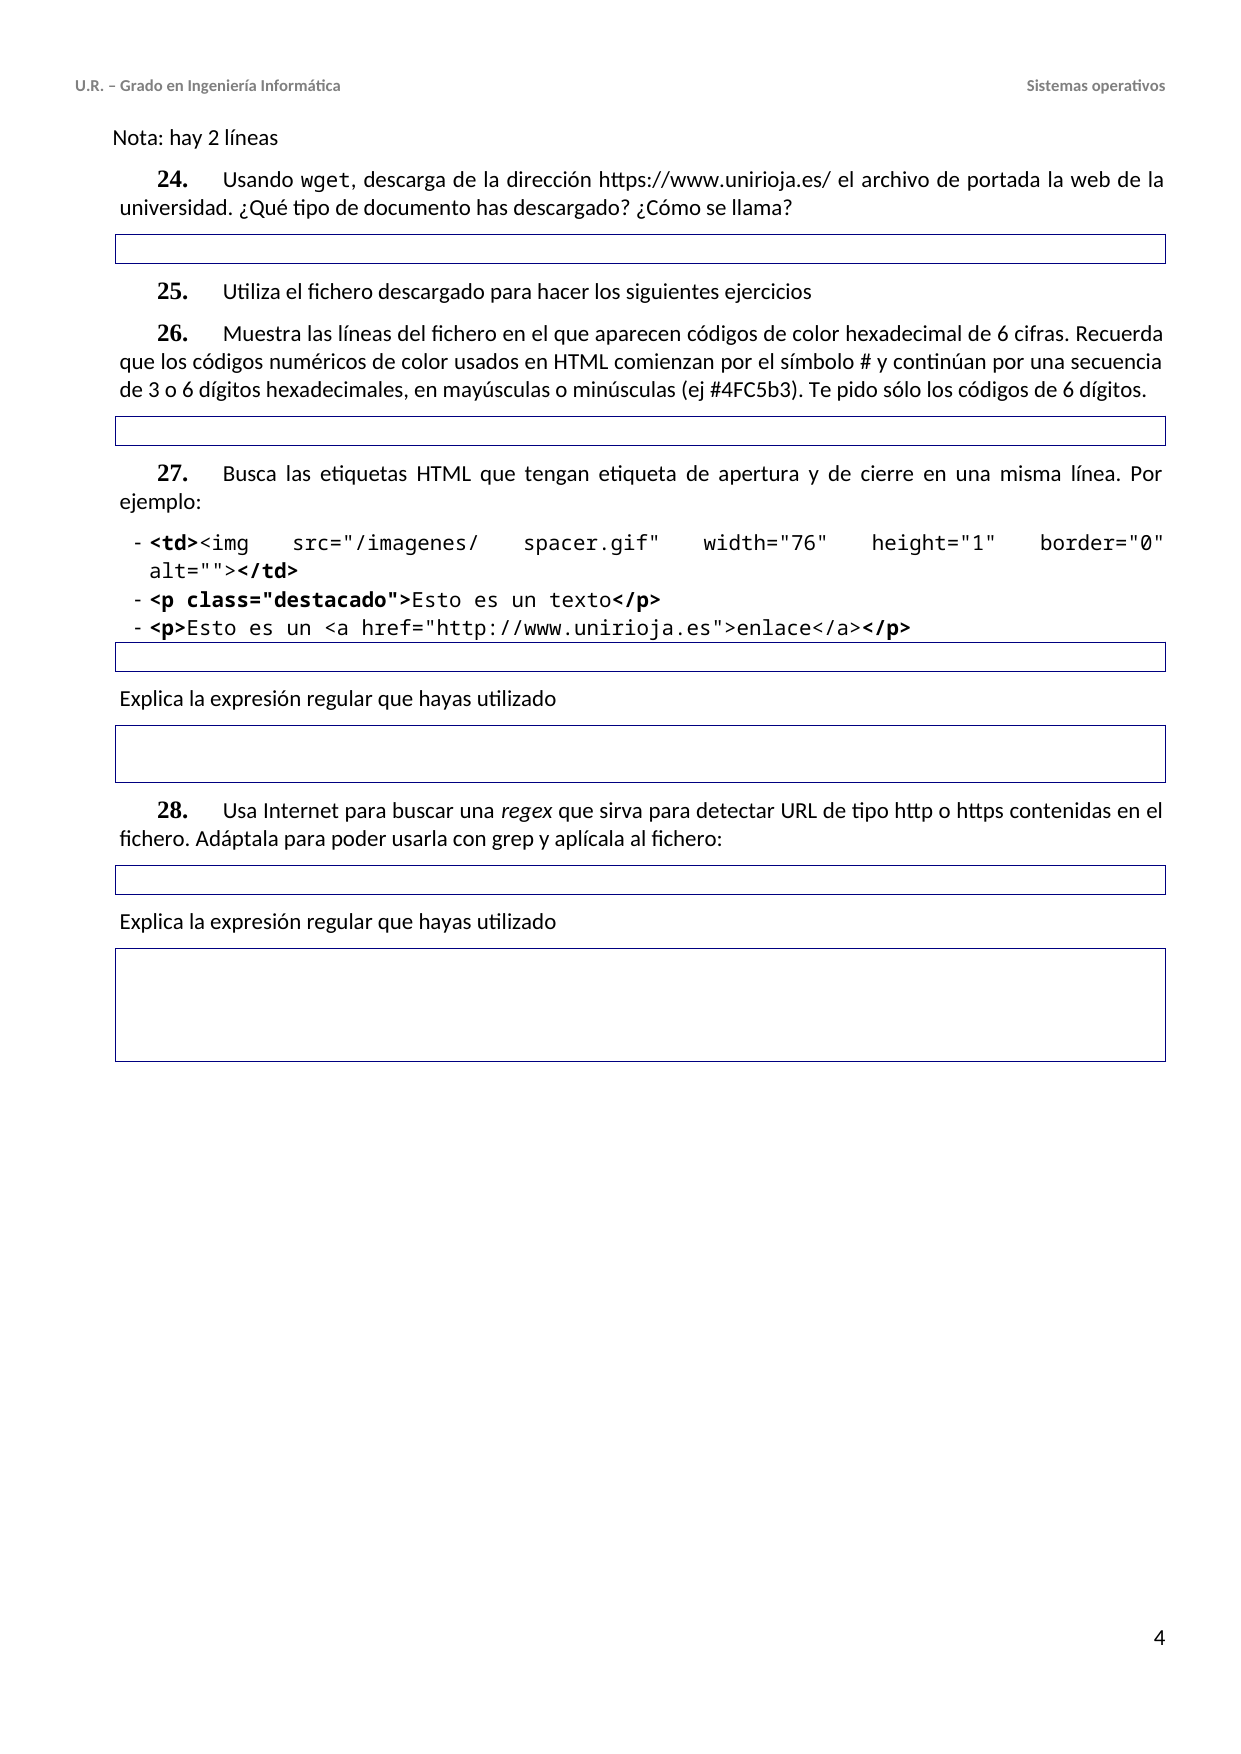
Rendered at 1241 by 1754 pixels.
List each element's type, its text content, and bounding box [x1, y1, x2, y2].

list <p>Esto es un <a href="http://www.unirioja.es">enlace</a></p> [134, 613, 1165, 642]
text Explica la expresión regular que hayas utilizado [119, 684, 1165, 712]
list Usa Internet para buscar una regex que sirva para detectar URL de tipo http o https contenidas en el fichero. Adáptala para poder usarla con grep y aplícala al fichero: [119, 795, 1165, 852]
list Usando wget, descarga de la dirección https://www.unirioja.es/ el archivo de portada la web de la universidad. ¿Qué tipo de documento has descargado? ¿Cómo se llama? [119, 164, 1165, 221]
list Busca las etiquetas HTML que tengan etiqueta de apertura y de cierre en una misma línea. Por ejemplo: [119, 458, 1165, 515]
list <td><img src="/imagenes/ spacer.gif" width="76" height="1" border="0" alt=""></td> [134, 528, 1165, 585]
list Utiliza el fichero descargado para hacer los siguientes ejercicios [119, 276, 1165, 306]
list Muestra las líneas del fichero en el que aparecen códigos de color hexadecimal de 6 cifras. Recuerda que los códigos numéricos de color usados en HTML comienzan por el símbolo # y continúan por una secuencia de 3 o 6 dígitos hexadecimales, en mayúsculas o minúsculas (ej #4FC5b3). Te pido sólo los códigos de 6 dígitos. [119, 318, 1165, 403]
text Nota: hay 2 líneas [75, 123, 1165, 151]
list <p class="destacado">Esto es un texto</p> [134, 585, 1165, 613]
text Explica la expresión regular que hayas utilizado [119, 907, 1165, 936]
